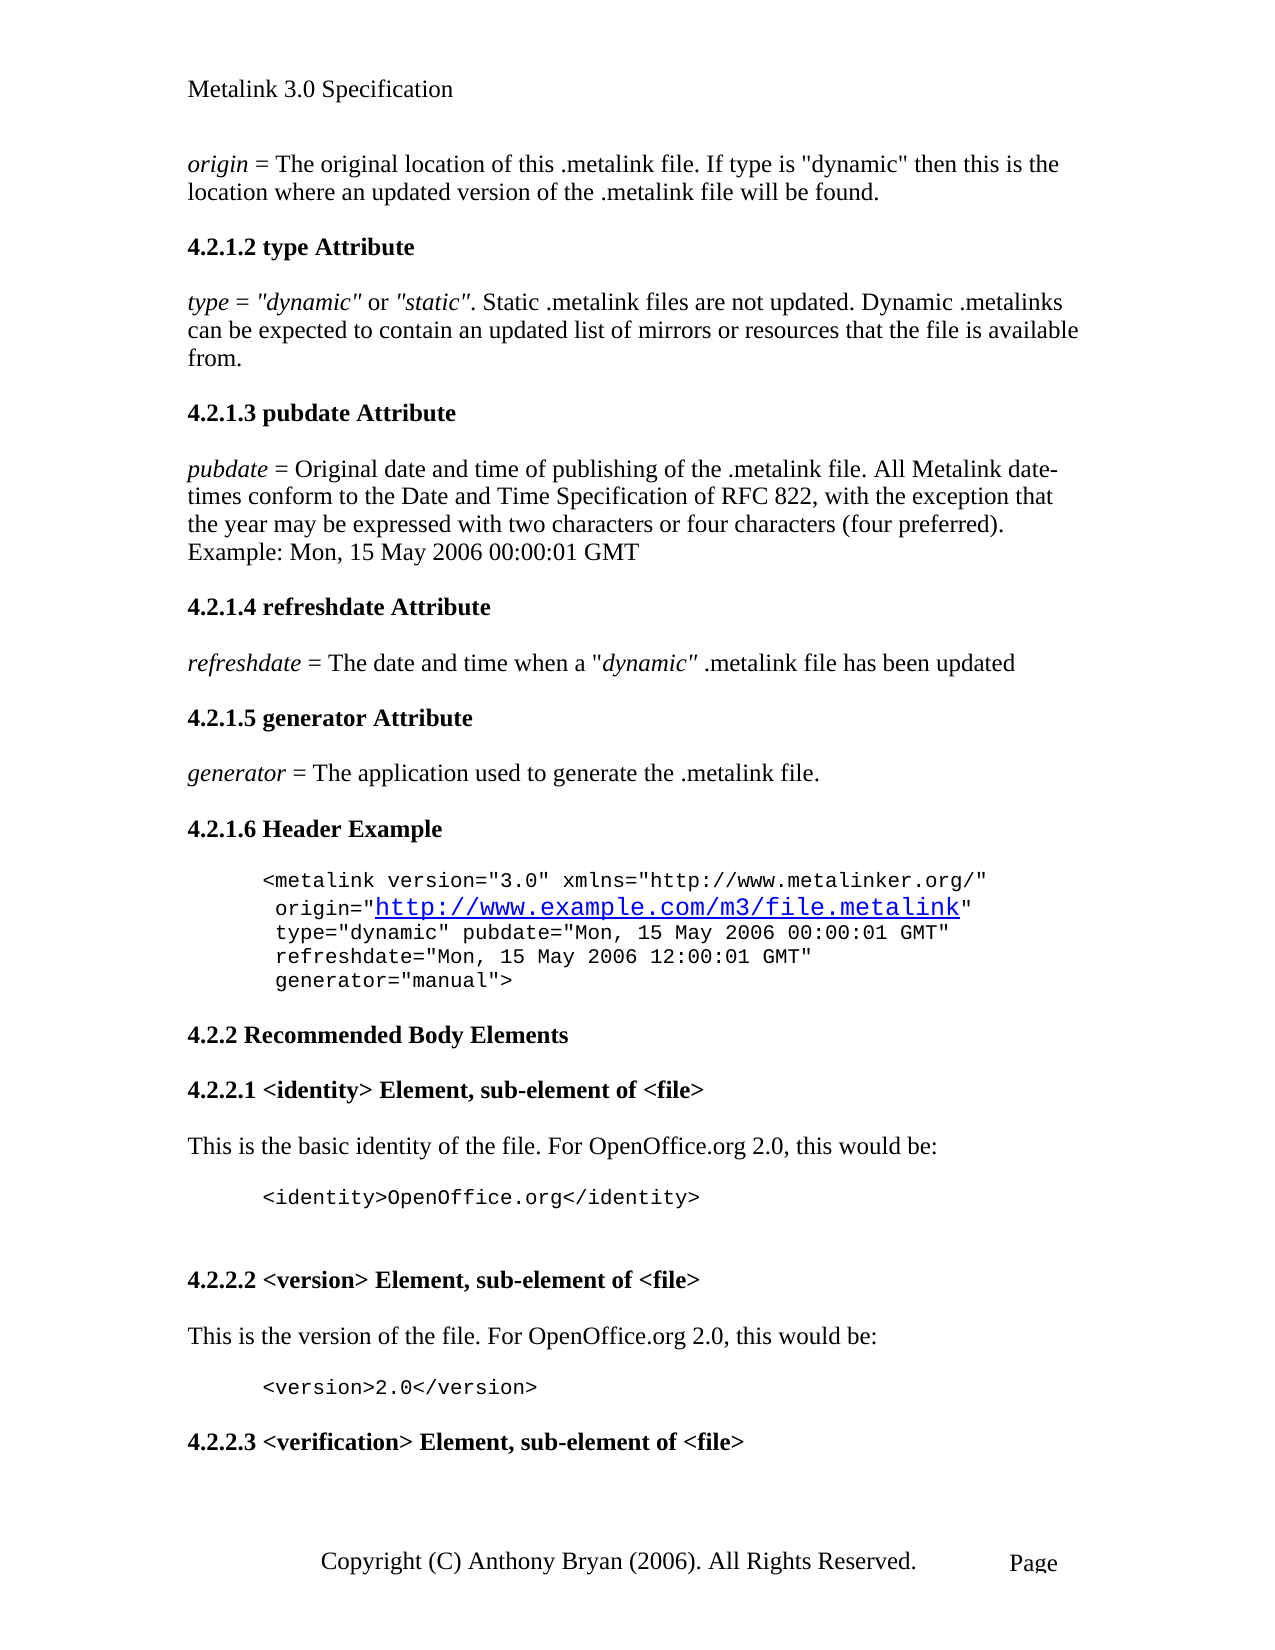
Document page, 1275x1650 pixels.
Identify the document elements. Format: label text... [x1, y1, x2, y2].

text type = "dynamic" or "static". Static .metalink files are not updated. Dynamic .metalinks can be expected to contain an updated list of mirrors or resources that the file is available from. [187, 288, 1087, 372]
text origin="http://www.example.com/m3/file.metalink" [262, 894, 1087, 922]
text This is the version of the file. For OpenOffice.org 2.0, this would be: [187, 1322, 1087, 1349]
text 4.2.2 Recommended Body Elements [187, 1021, 1087, 1049]
text pubdate = Original date and time of publishing of the .metalink file. All Metalink date-times conform to the Date and Time Specification of RFC 822, with the exception that the year may be expressed with two characters or four characters (four preferred). Example: Mon, 15 May 2006 00:00:01 GMT [187, 455, 1087, 566]
text 4.2.1.3 pubdate Attribute [187, 399, 1087, 427]
text <metalink version="3.0" xmlns="http://www.metalinker.org/" [262, 870, 1087, 894]
text 4.2.1.4 refreshdate Attribute [187, 593, 1087, 621]
text refreshdate = The date and time when a "dynamic" .metalink file has been updated [187, 649, 1087, 676]
text generator = The application used to generate the .metalink file. [187, 759, 1087, 787]
text This is the basic identity of the file. For OpenOffice.org 2.0, this would be: [187, 1132, 1087, 1159]
text origin = The original location of this .metalink file. If type is "dynamic" then this is the location where an updated version of the .metalink file will be found. [187, 150, 1087, 205]
text 4.2.1.6 Header Example [187, 815, 1087, 843]
text type="dynamic" pubdate="Mon, 15 May 2006 00:00:01 GMT" [262, 922, 1087, 946]
text <identity>OpenOffice.org</identity> [187, 1187, 1087, 1211]
text 4.2.2.1 <identity> Element, sub-element of <file> [187, 1076, 1087, 1104]
text generator="manual"> [262, 970, 1087, 993]
text 4.2.1.2 type Attribute [187, 233, 1087, 261]
text 4.2.1.5 generator Attribute [187, 704, 1087, 732]
text 4.2.2.3 <verification> Element, sub-element of <file> [187, 1428, 1087, 1456]
text <version>2.0</version> [187, 1377, 1087, 1401]
text 4.2.2.2 <version> Element, sub-element of <file> [187, 1266, 1087, 1294]
text refreshdate="Mon, 15 May 2006 12:00:01 GMT" [262, 946, 1087, 970]
